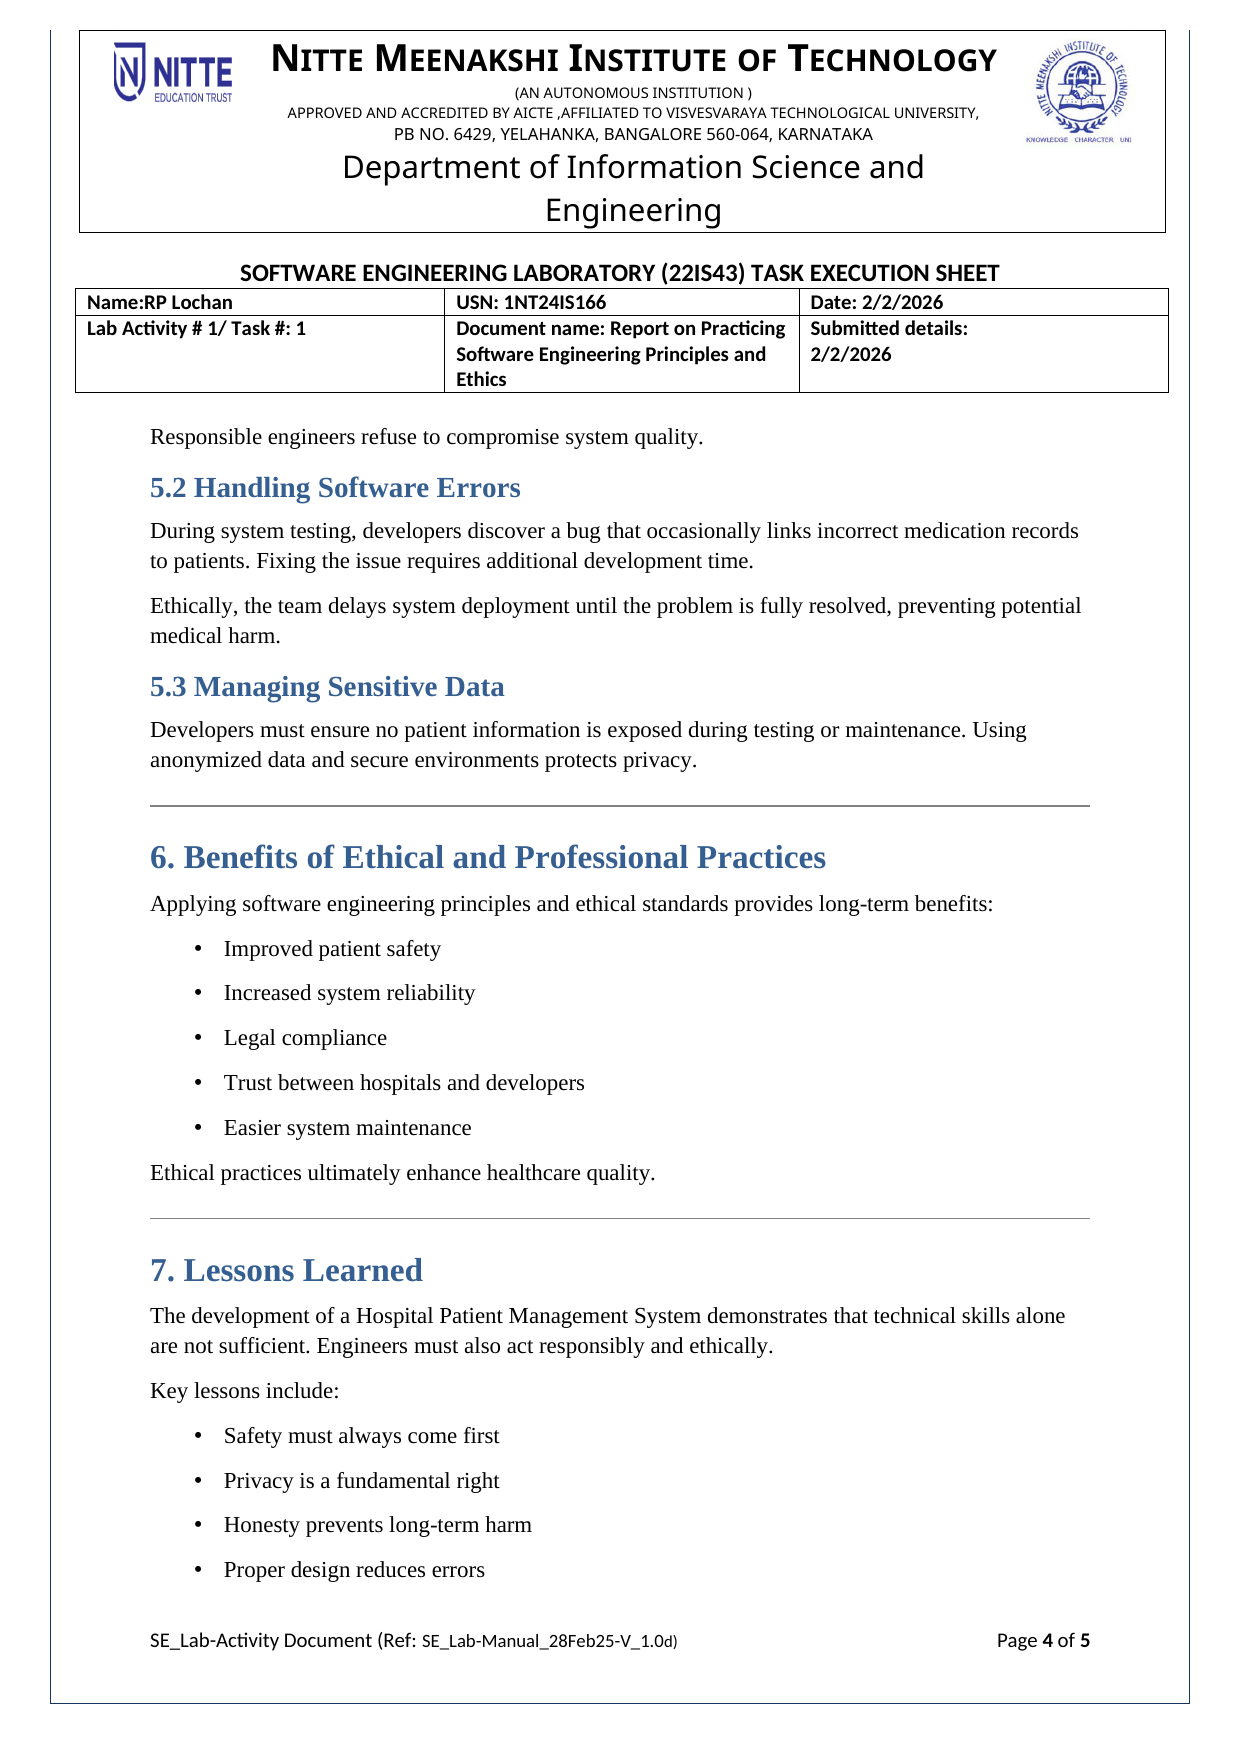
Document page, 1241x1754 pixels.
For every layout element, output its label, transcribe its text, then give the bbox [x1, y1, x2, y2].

subtitle 5.3 Managing Sensitive Data [150, 669, 1090, 703]
picture [114, 39, 233, 103]
picture [1022, 31, 1132, 148]
list Trust between hospitals and developers [194, 1069, 1090, 1095]
text Responsible engineers refuse to compromise system quality. [150, 423, 1090, 450]
list Proper design reduces errors [194, 1556, 1090, 1583]
list Increased system reliability [194, 979, 1090, 1006]
text Applying software engineering principles and ethical standards provides long-term benefits: [150, 890, 1090, 916]
text Ethical practices ultimately enhance healthcare quality. [150, 1159, 1090, 1185]
text Ethically, the team delays system deployment until the problem is fully resolved, preventing potential medical harm. [150, 592, 1090, 649]
list Safety must always come first [194, 1422, 1090, 1448]
text The development of a Hospital Patient Management System demonstrates that technical skills alone are not sufficient. Engineers must also act responsibly and ethically. [150, 1302, 1090, 1359]
text Developers must ensure no patient information is exposed during testing or maintenance. Using anonymized data and secure environments protects privacy. [150, 716, 1090, 773]
list Easier system maintenance [194, 1114, 1090, 1140]
list Privacy is a fundamental right [194, 1467, 1090, 1493]
text During system testing, developers discover a bug that occasionally links incorrect medication records to patients. Fixing the issue requires additional development time. [150, 517, 1090, 574]
subtitle 7. Lessons Learned [150, 1250, 1090, 1288]
subtitle 5.2 Handling Software Errors [150, 470, 1090, 504]
text Key lessons include: [150, 1377, 1090, 1403]
list Honesty prevents long-term harm [194, 1512, 1090, 1538]
list Legal compliance [194, 1024, 1090, 1051]
list Improved patient safety [194, 935, 1090, 961]
subtitle 6. Benefits of Ethical and Professional Practices [150, 837, 1090, 876]
